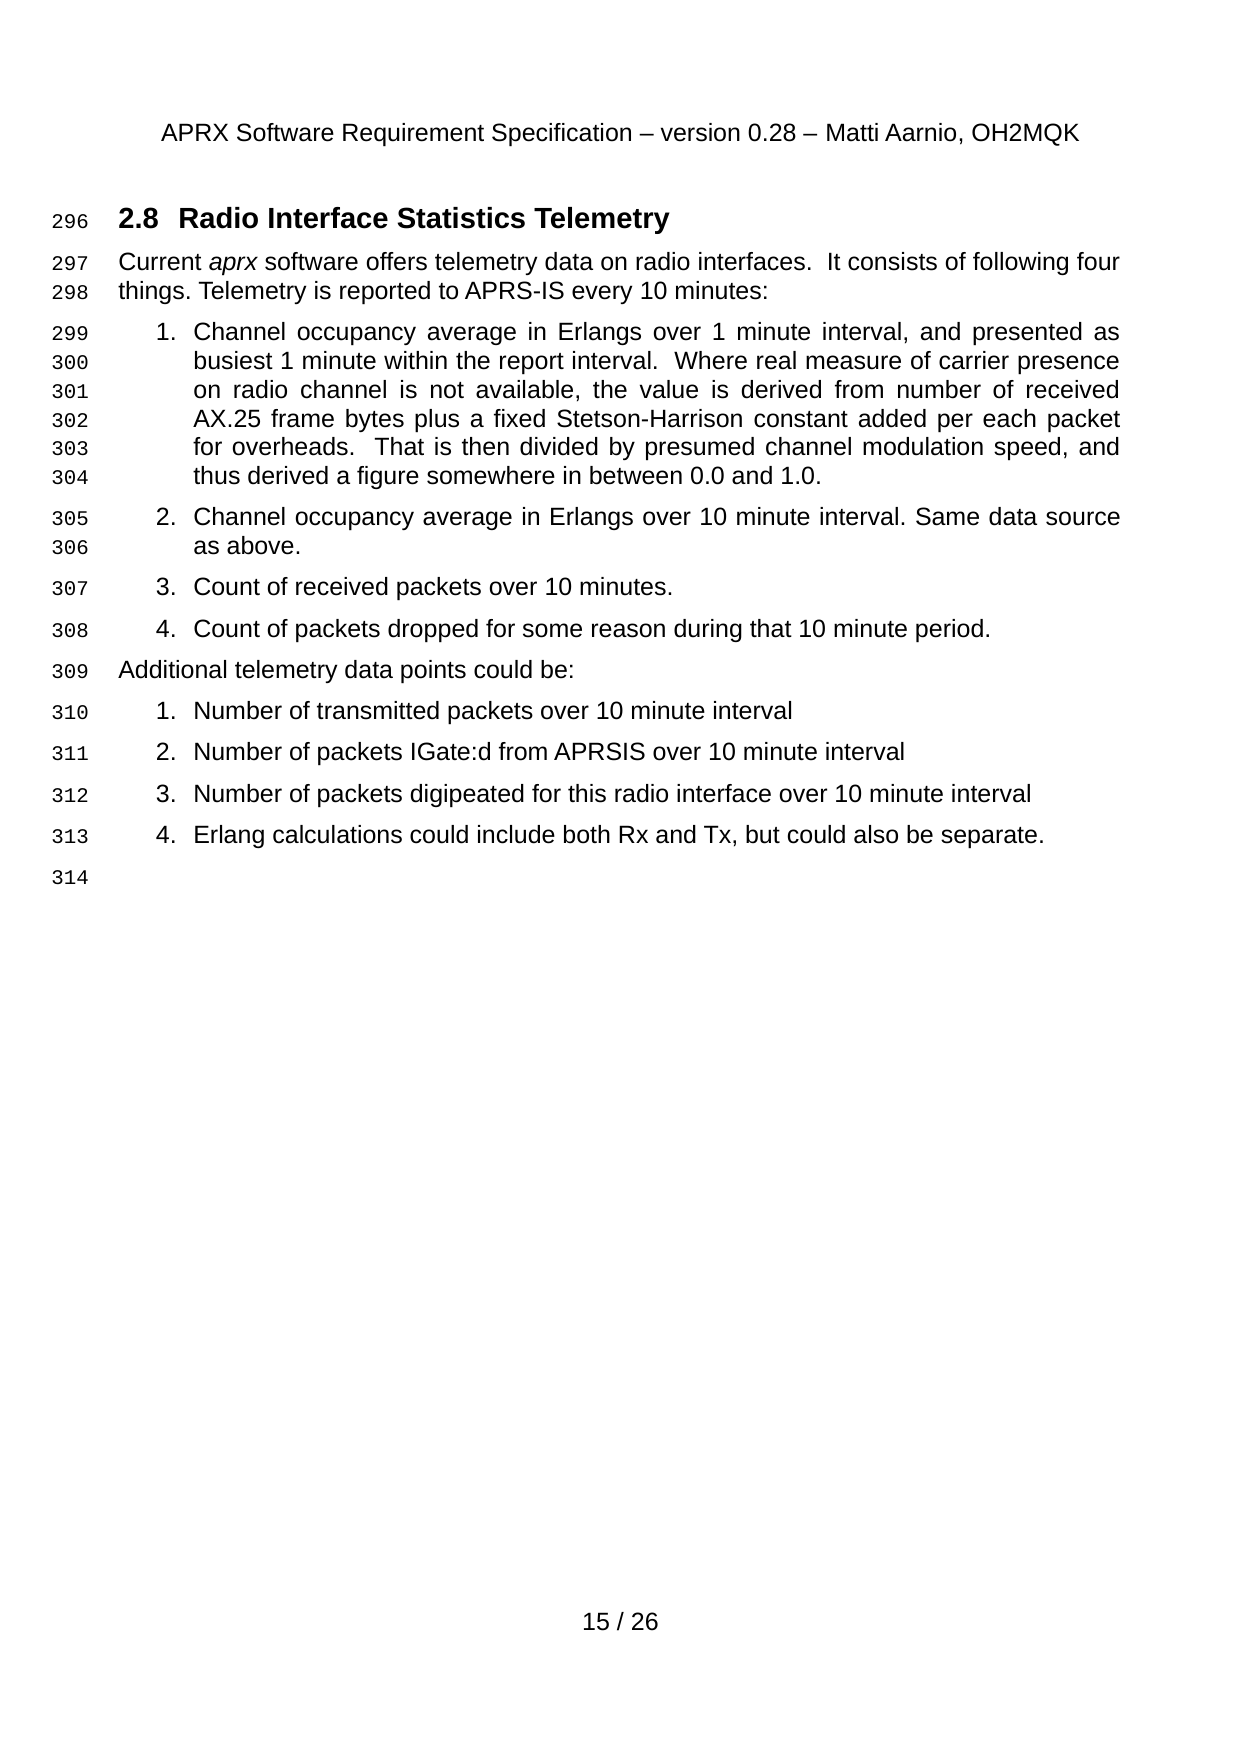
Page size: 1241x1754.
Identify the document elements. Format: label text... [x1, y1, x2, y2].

subtitle Radio Interface Statistics Telemetry [118, 201, 1122, 235]
text Additional telemetry data points could be: [118, 655, 1122, 684]
list Count of packets dropped for some reason during that 10 minute period. [156, 614, 1122, 642]
text Current aprx software offers telemetry data on radio interfaces. It consists of following four things. Telemetry is reported to APRS-IS every 10 minutes: [118, 247, 1122, 305]
list Channel occupancy average in Erlangs over 10 minute interval. Same data source as above. [156, 502, 1122, 560]
list Channel occupancy average in Erlangs over 1 minute interval, and presented as busiest 1 minute within the report interval. Where real measure of carrier presence on radio channel is not available, the value is derived from number of received AX.25 frame bytes plus a fixed Stetson-Harrison constant added per each packet for overheads. That is then divided by presumed channel modulation speed, and thus derived a figure somewhere in between 0.0 and 1.0. [156, 317, 1122, 490]
list Number of transmitted packets over 10 minute interval [156, 696, 1122, 725]
list Count of received packets over 10 minutes. [156, 572, 1122, 601]
list Number of packets digipeated for this radio interface over 10 minute interval [156, 779, 1122, 807]
list Erlang calculations could include both Rx and Tx, but could also be separate. [156, 820, 1122, 849]
list Number of packets IGate:d from APRSIS over 10 minute interval [156, 737, 1122, 766]
